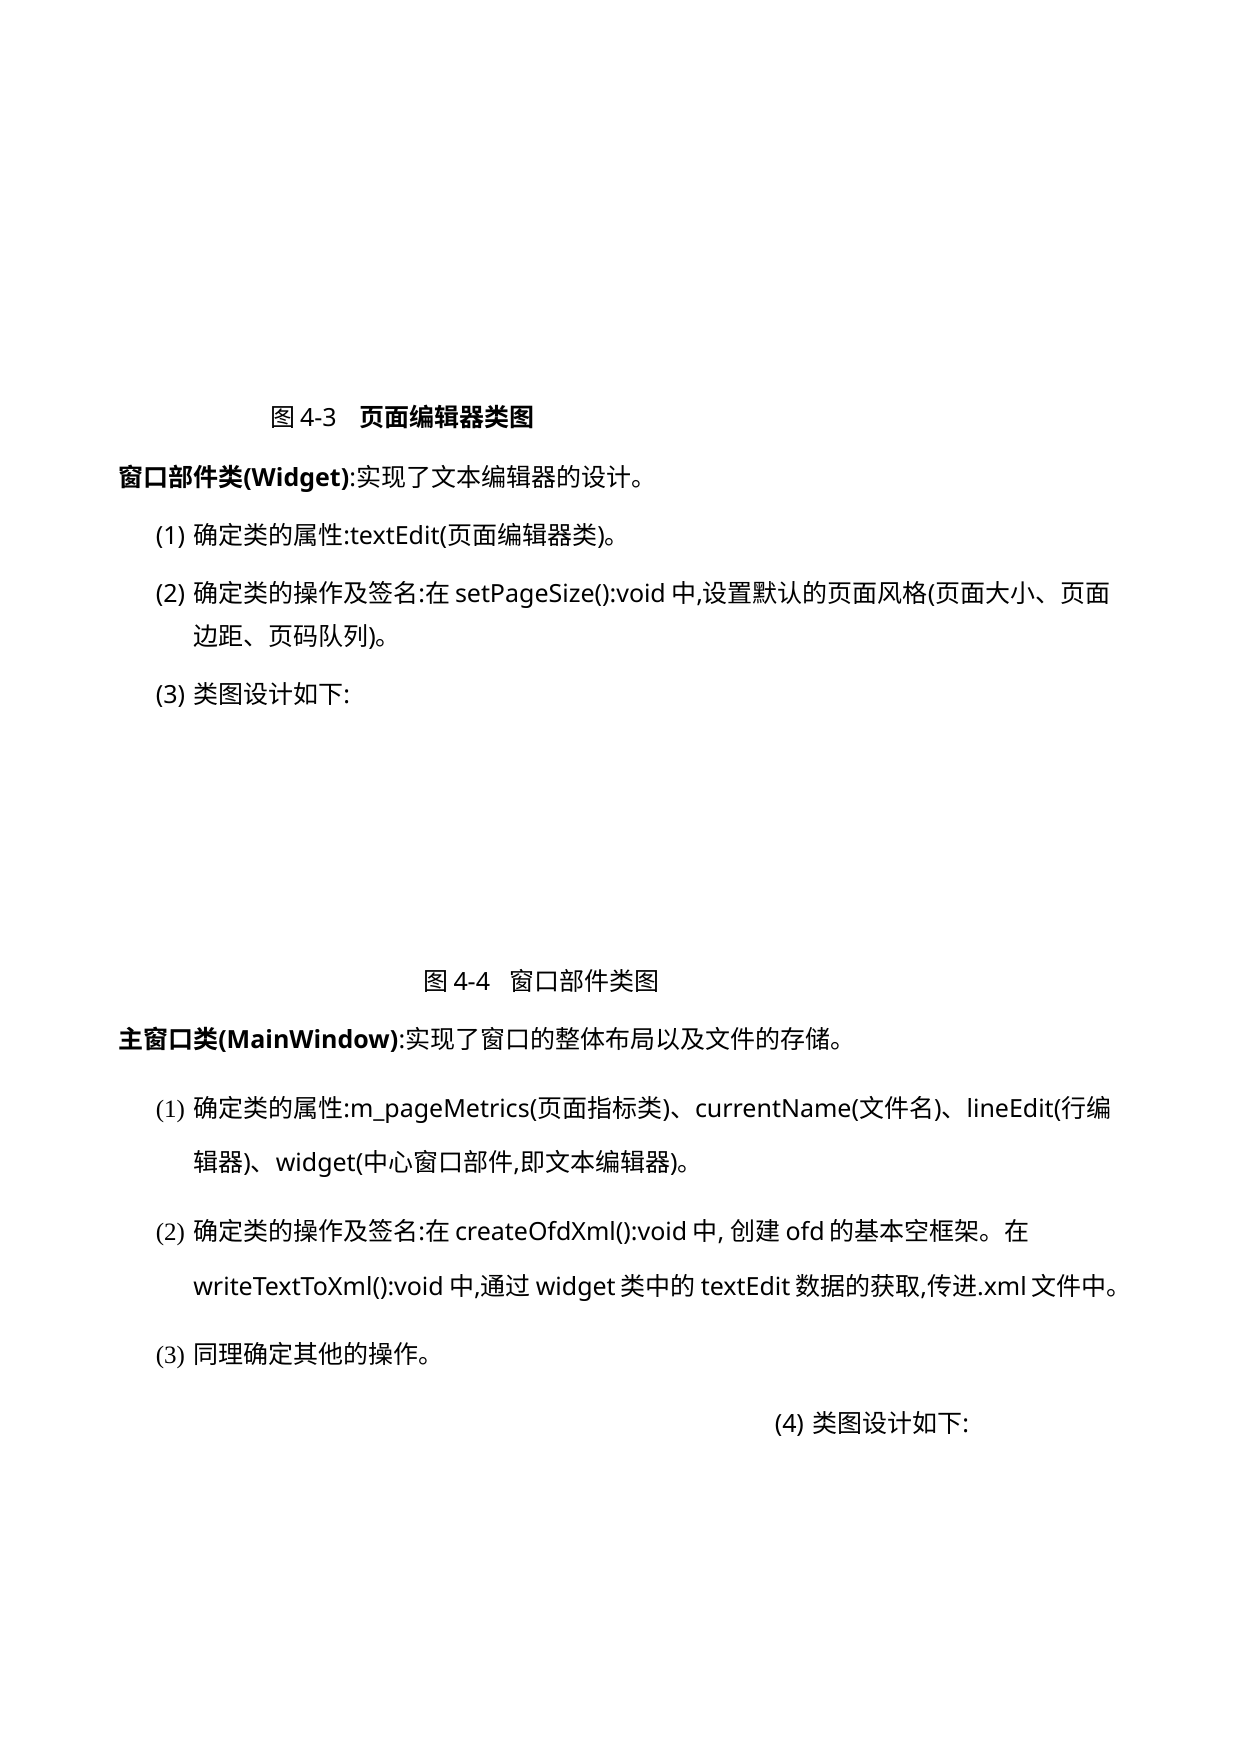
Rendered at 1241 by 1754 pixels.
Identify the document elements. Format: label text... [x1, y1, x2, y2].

list 确定类的属性:m_pageMetrics(页面指标类)、currentName(文件名)、lineEdit(行编辑器)、widget(中心窗口部件,即文本编辑器)。 [156, 1088, 1122, 1179]
text 主窗口类(MainWindow):实现了窗口的整体布局以及文件的存储。 [118, 1019, 1122, 1056]
list 确定类的操作及签名:在setPageSize():void中,设置默认的页面风格(页面大小、页面边距、页码队列)。 [156, 573, 1122, 653]
list [156, 1404, 395, 1440]
list 类图设计如下: [156, 675, 1122, 711]
list 类图设计如下: [738, 1404, 1122, 1440]
text 图4-3 页面编辑器类图 [118, 395, 1122, 435]
list 同理确定其他的操作。 [156, 1335, 1122, 1371]
text 图4-4 窗口部件类图 [118, 961, 1122, 998]
list 确定类的属性:textEdit(页面编辑器类)。 [156, 515, 1122, 552]
text 窗口部件类(Widget):实现了文本编辑器的设计。 [118, 457, 1122, 494]
list 确定类的操作及签名:在createOfdXml():void中, 创建ofd的基本空框架。在writeTextToXml():void中,通过widget类中的textEdit数据的获取,传进.xml文件中。 [156, 1212, 1122, 1302]
